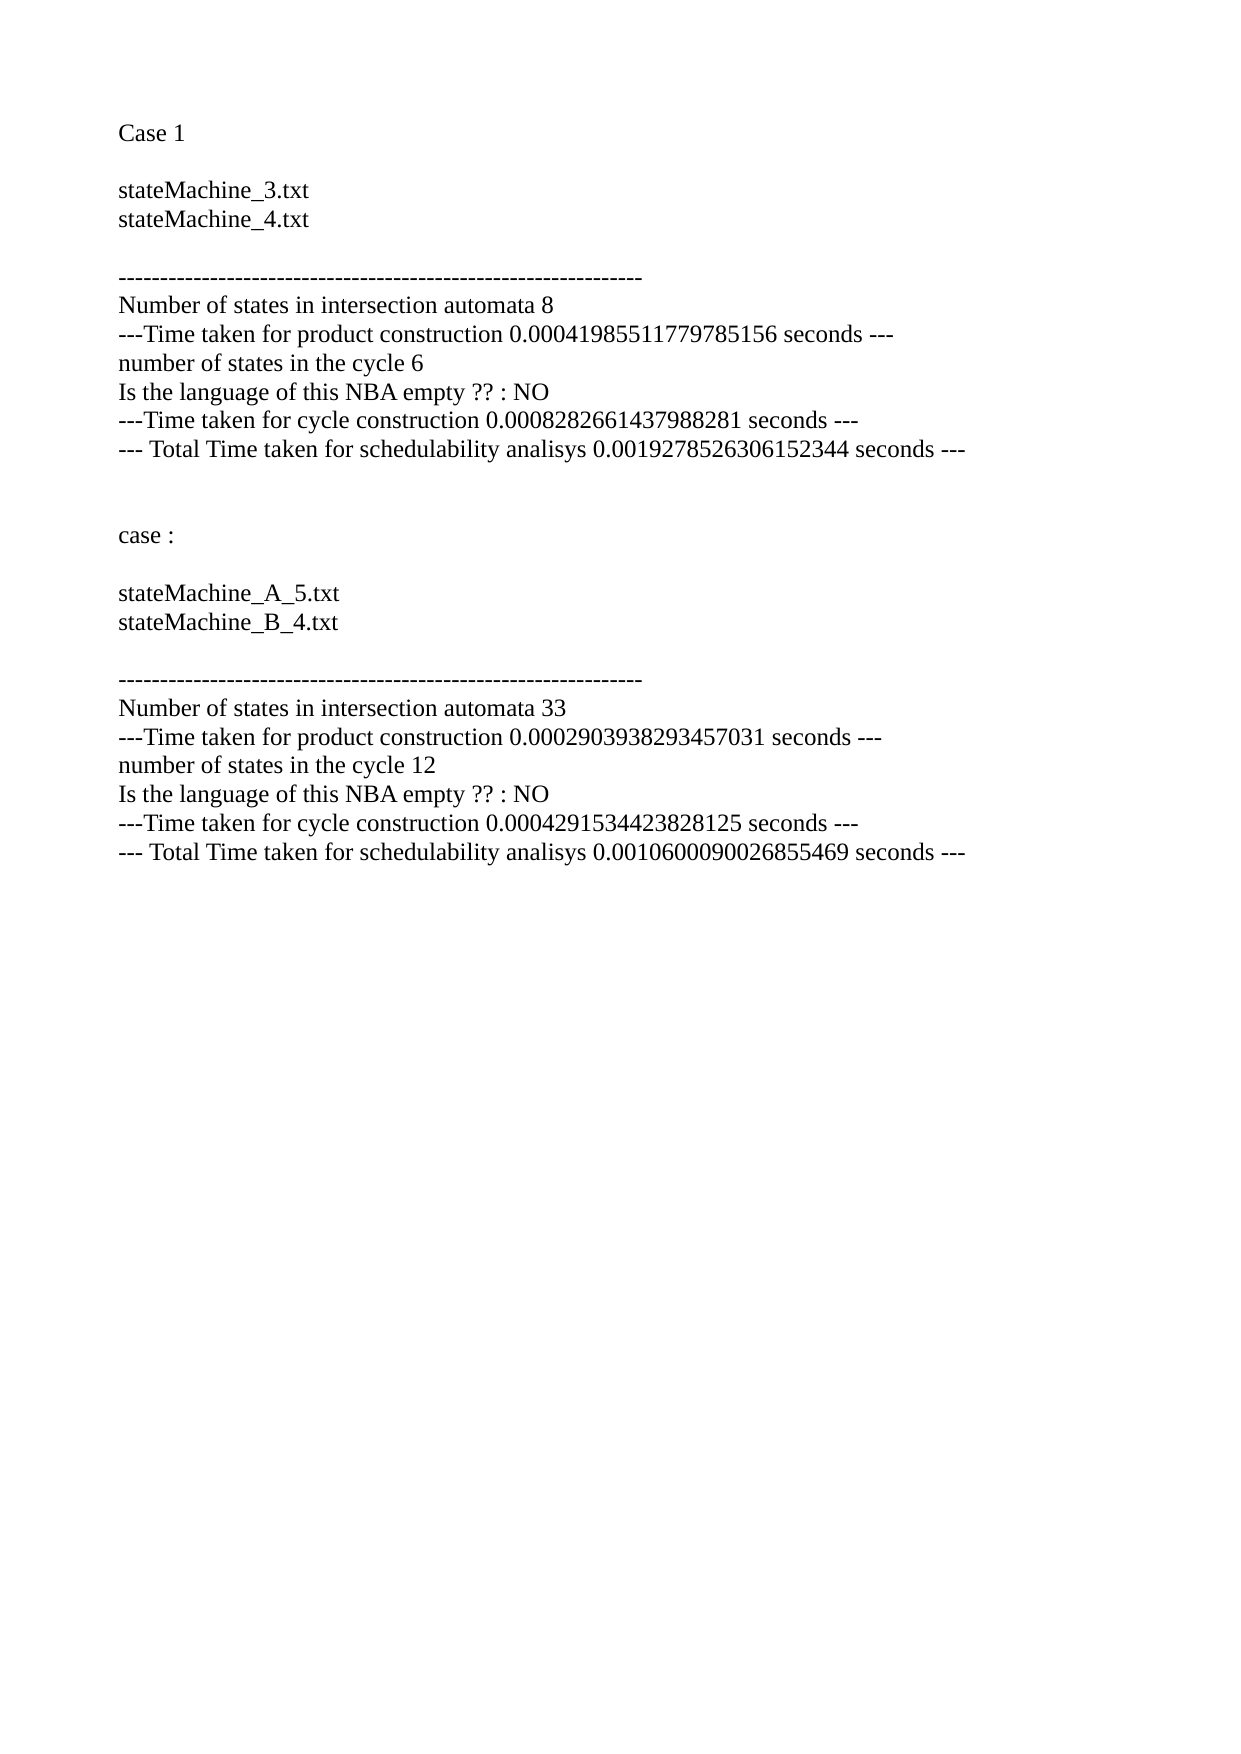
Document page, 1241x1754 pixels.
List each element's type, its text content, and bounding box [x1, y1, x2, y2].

text Number of states in intersection automata 33 [118, 693, 1122, 722]
text number of states in the cycle 6 [118, 348, 1122, 377]
text Is the language of this NBA empty ?? : NO [118, 779, 1122, 808]
text stateMachine_4.txt [118, 204, 1122, 233]
text stateMachine_B_4.txt [118, 607, 1122, 636]
text ---Time taken for product construction 0.00041985511779785156 seconds --- [118, 319, 1122, 348]
text ---Time taken for product construction 0.0002903938293457031 seconds --- [118, 722, 1122, 751]
text --- Total Time taken for schedulability analisys 0.0019278526306152344 seconds --- [118, 434, 1122, 463]
text number of states in the cycle 12 [118, 751, 1122, 779]
text --------------------------------------------------------------- [118, 262, 1122, 291]
text stateMachine_A_5.txt [118, 578, 1122, 607]
text Is the language of this NBA empty ?? : NO [118, 377, 1122, 406]
text Number of states in intersection automata 8 [118, 291, 1122, 319]
text ---Time taken for cycle construction 0.0004291534423828125 seconds --- [118, 808, 1122, 837]
text case : [118, 521, 1122, 549]
text stateMachine_3.txt [118, 176, 1122, 204]
text --------------------------------------------------------------- [118, 664, 1122, 693]
text ---Time taken for cycle construction 0.0008282661437988281 seconds --- [118, 406, 1122, 434]
text --- Total Time taken for schedulability analisys 0.0010600090026855469 seconds --- [118, 837, 1122, 866]
text Case 1 [118, 118, 1122, 147]
